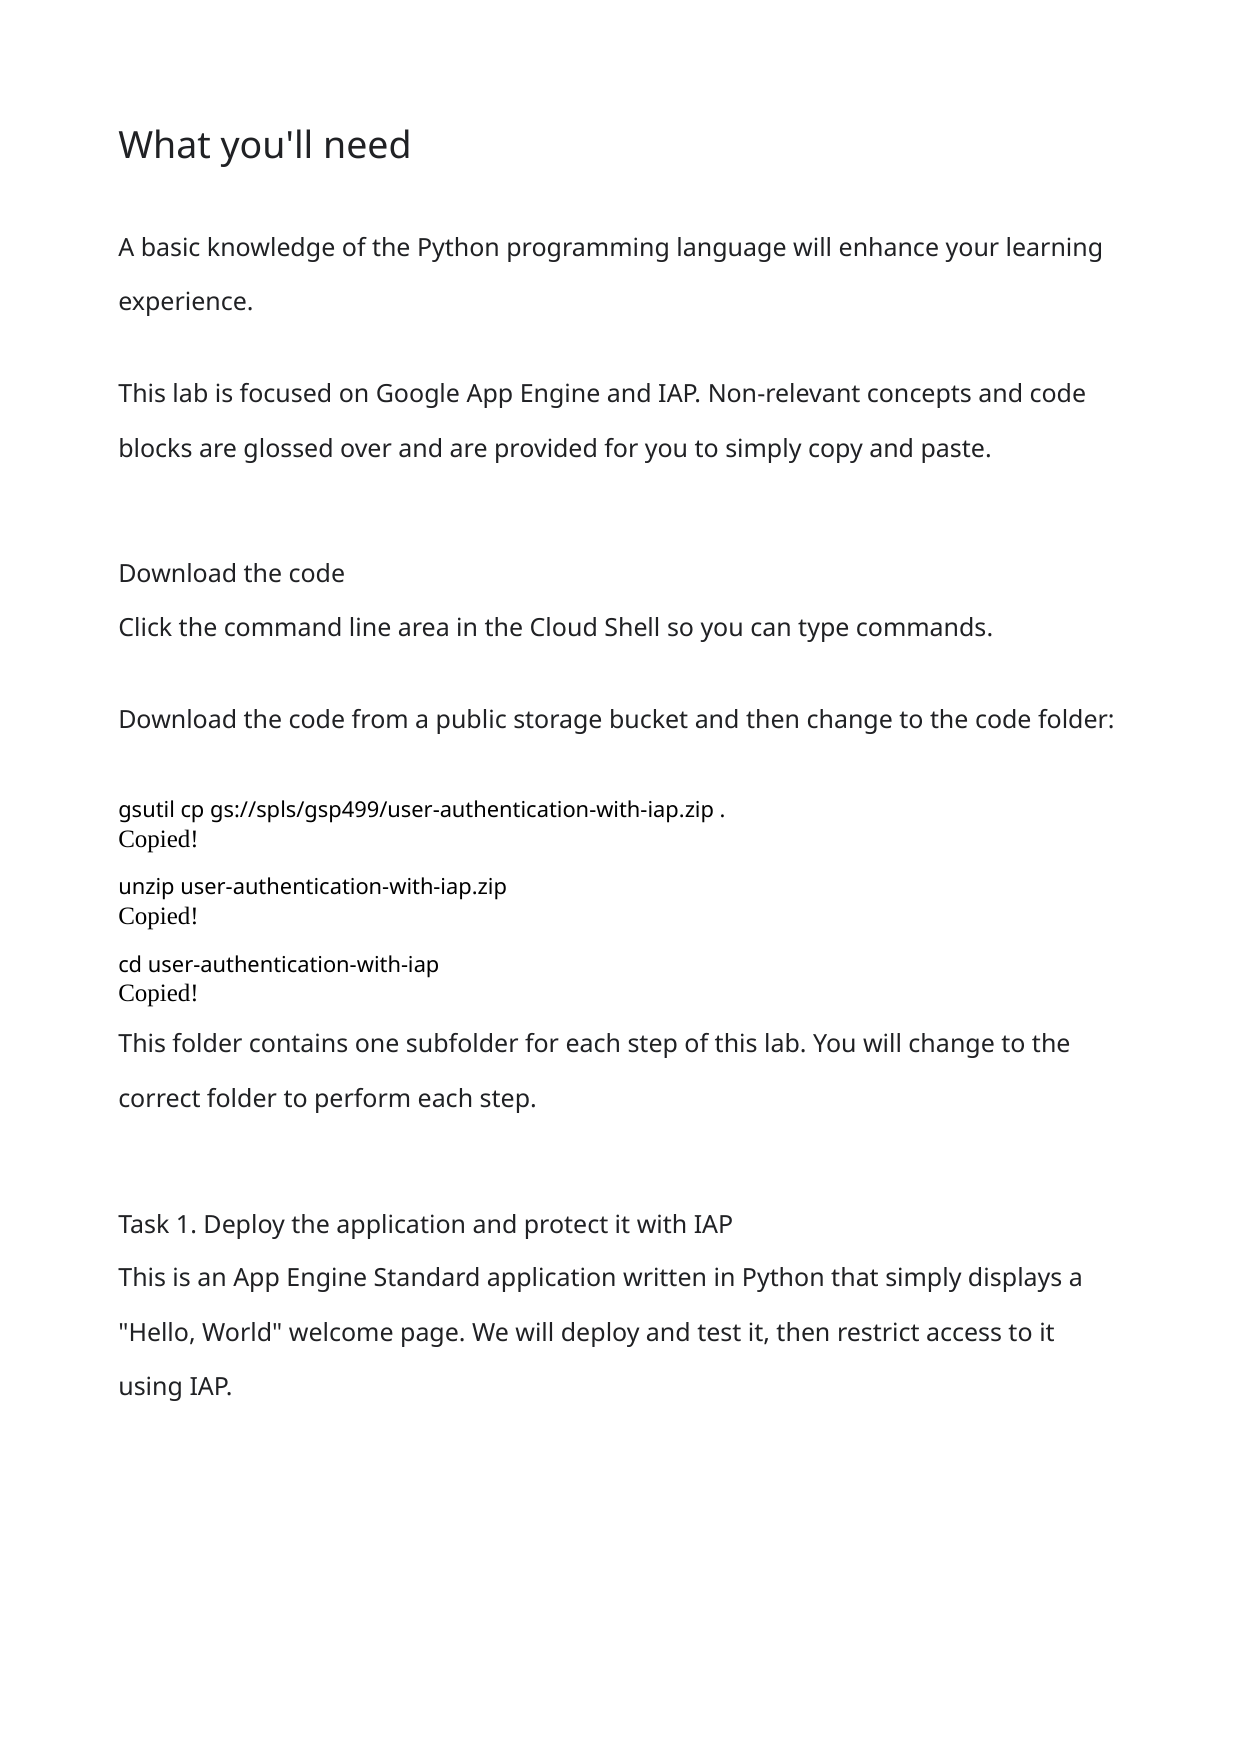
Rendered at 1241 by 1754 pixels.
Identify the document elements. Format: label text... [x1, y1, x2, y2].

text This folder contains one subfolder for each step of this lab. You will change to the correct folder to perform each step. [118, 1026, 1122, 1114]
text unzip user-authentication-with-iap.zip [118, 871, 1122, 901]
text Task 1. Deploy the application and protect it with IAP [118, 1172, 1122, 1240]
text Copied! [118, 901, 1109, 930]
text Download the code from a public storage bucket and then change to the code folder: [118, 702, 1122, 736]
text gsutil cp gs://spls/gsp499/user-authentication-with-iap.zip . [118, 794, 1122, 824]
text cd user-authentication-with-iap [118, 949, 1122, 978]
text Copied! [118, 824, 1109, 852]
text A basic knowledge of the Python programming language will enhance your learning experience. [118, 229, 1122, 318]
subtitle What you'll need [118, 118, 1122, 169]
text Click the command line area in the Cloud Shell so you can type commands. [118, 610, 1122, 644]
text Copied! [118, 978, 1109, 1007]
text This lab is focused on Google App Engine and IAP. Non-relevant concepts and code blocks are glossed over and are provided for you to simply copy and paste. [118, 376, 1122, 464]
text Download the code [118, 522, 1122, 590]
text This is an App Engine Standard application written in Python that simply displays a "Hello, World" welcome page. We will deploy and test it, then restrict access to it using IAP. [118, 1260, 1122, 1403]
